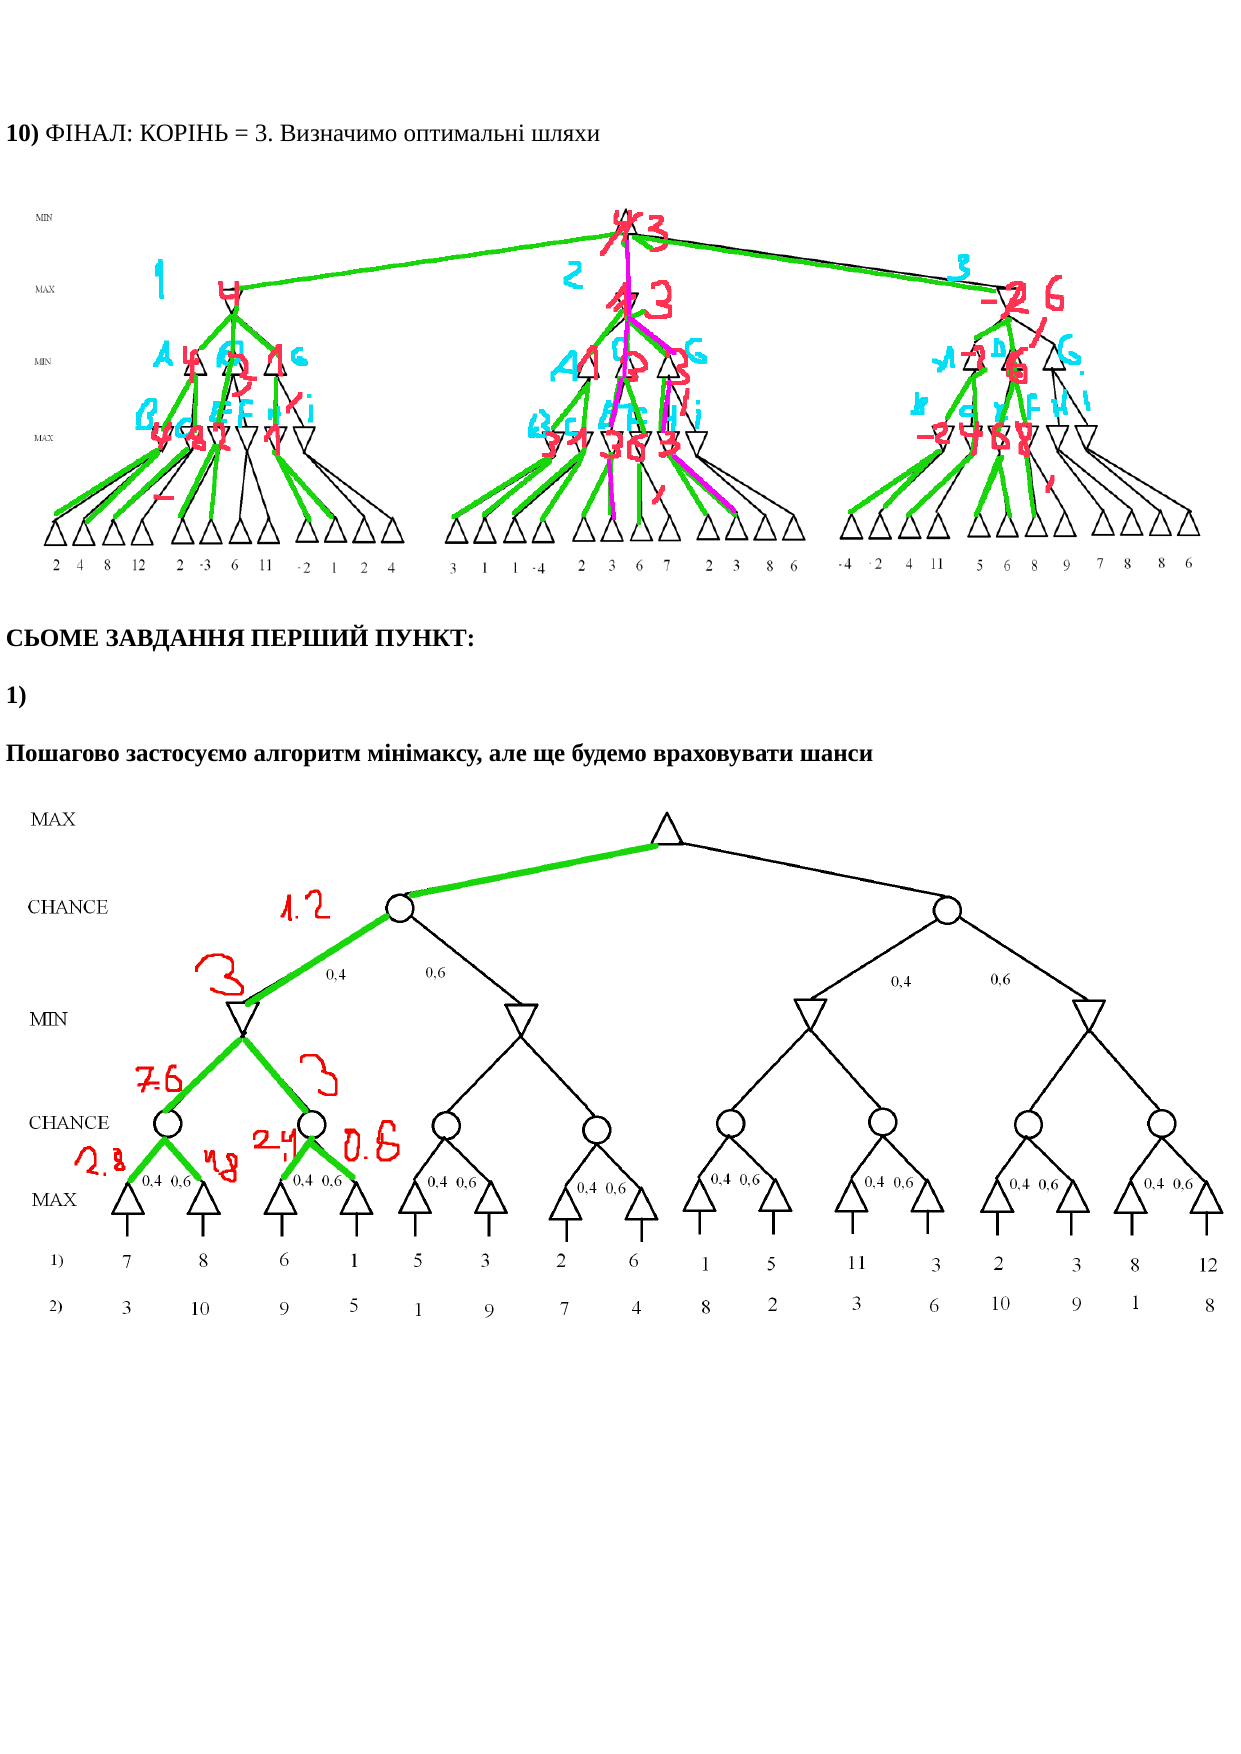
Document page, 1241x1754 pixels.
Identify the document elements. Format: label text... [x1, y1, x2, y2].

text Пошагово застосуємо алгоритм мінімаксу, але ще будемо враховувати шанси [6, 738, 1234, 767]
text СЬОМЕ ЗАВДАННЯ ПЕРШИЙ ПУНКТ: [6, 623, 1234, 652]
text 10) ФІНАЛ: КОРІНЬ = 3. Визначимо оптимальні шляхи [6, 118, 1234, 147]
picture [5, 795, 1235, 1332]
picture [32, 204, 1208, 595]
text 1) [6, 681, 1234, 709]
